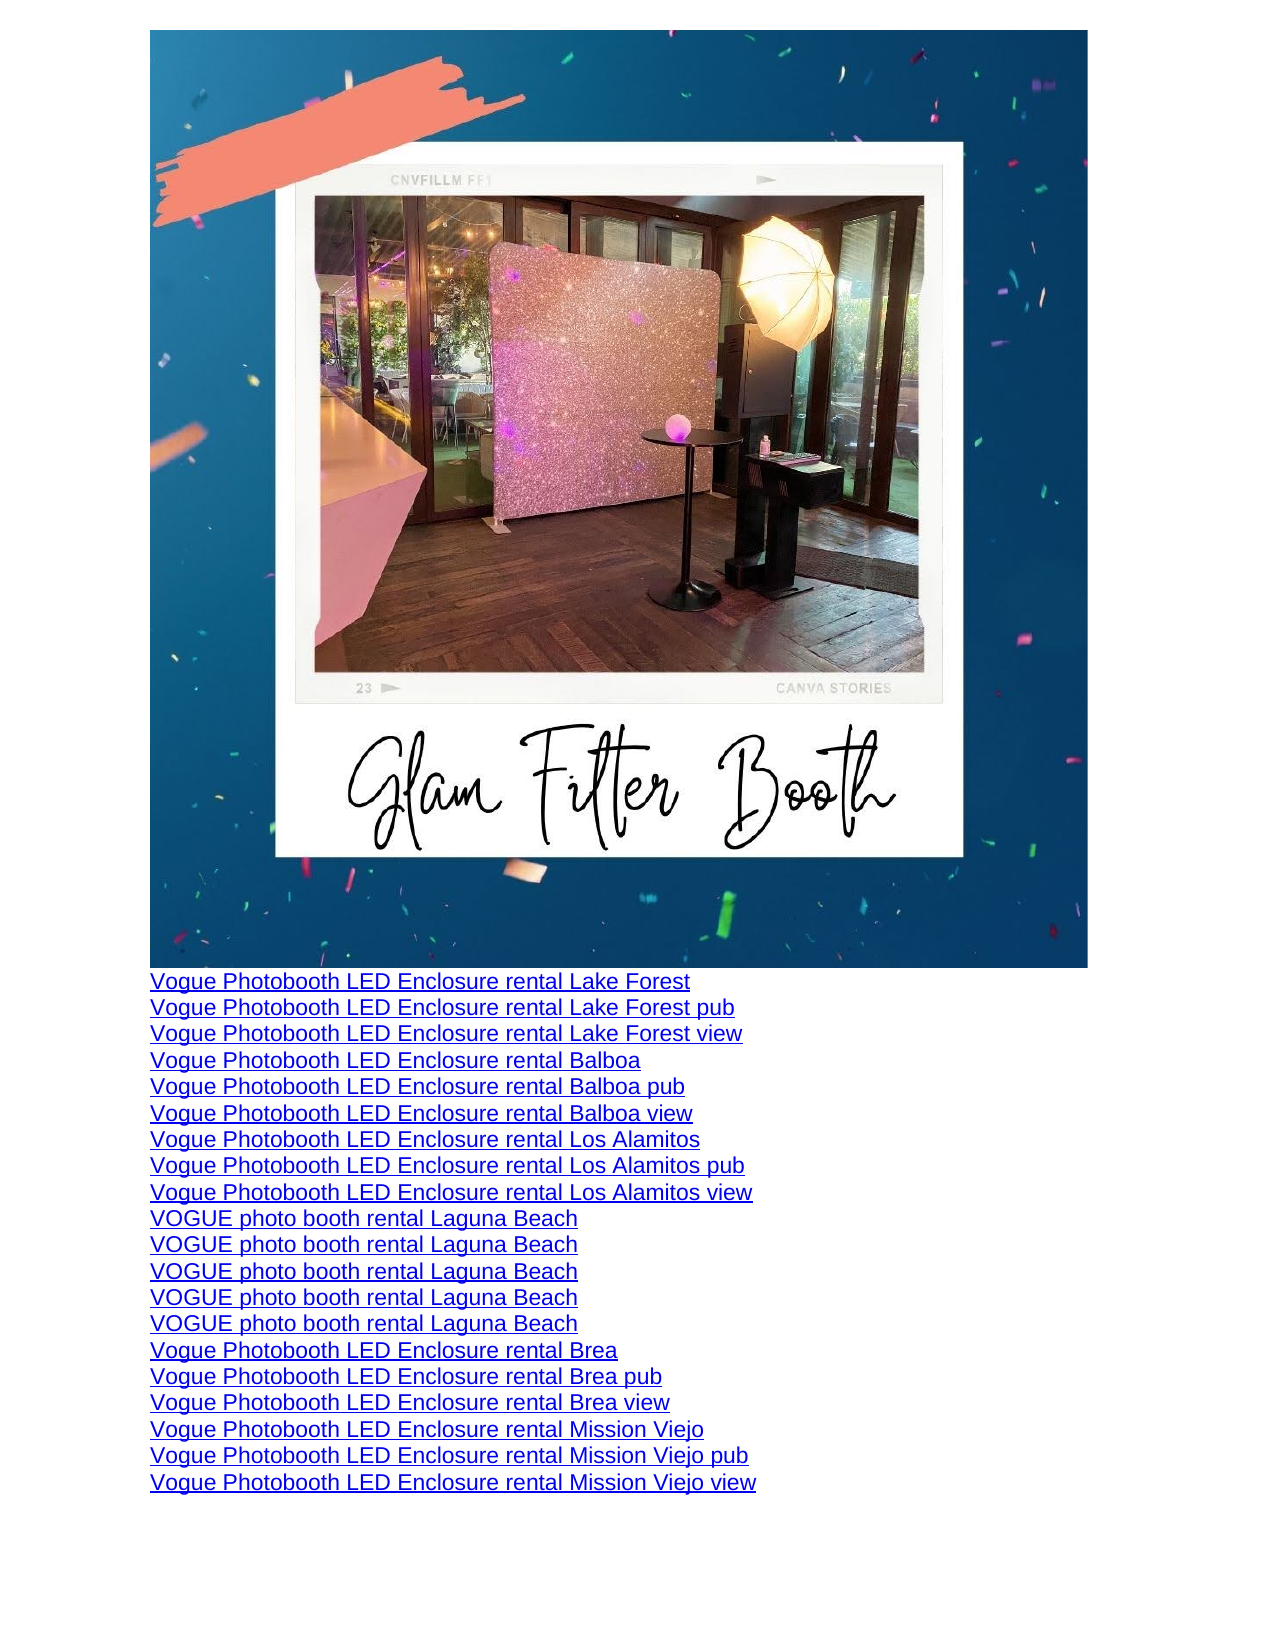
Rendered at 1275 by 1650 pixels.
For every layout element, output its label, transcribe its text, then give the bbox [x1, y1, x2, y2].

text Vogue Photobooth LED Enclosure rental Brea [150, 1337, 1125, 1363]
text VOGUE photo booth rental Laguna Beach [150, 1205, 1125, 1231]
text Vogue Photobooth LED Enclosure rental Mission Viejo view [150, 1468, 1125, 1495]
text VOGUE photo booth rental Laguna Beach [150, 1258, 1125, 1284]
picture [150, 30, 1088, 968]
text Vogue Photobooth LED Enclosure rental Brea pub [150, 1363, 1125, 1389]
text Vogue Photobooth LED Enclosure rental Los Alamitos view [150, 1178, 1125, 1205]
text Vogue Photobooth LED Enclosure rental Lake Forest [150, 968, 1125, 994]
text Vogue Photobooth LED Enclosure rental Balboa [150, 1047, 1125, 1073]
text Vogue Photobooth LED Enclosure rental Brea view [150, 1389, 1125, 1416]
text Vogue Photobooth LED Enclosure rental Mission Viejo pub [150, 1442, 1125, 1468]
text Vogue Photobooth LED Enclosure rental Balboa view [150, 1099, 1125, 1126]
text Vogue Photobooth LED Enclosure rental Lake Forest pub [150, 994, 1125, 1020]
text Vogue Photobooth LED Enclosure rental Mission Viejo [150, 1416, 1125, 1442]
text Vogue Photobooth LED Enclosure rental Balboa pub [150, 1073, 1125, 1099]
text VOGUE photo booth rental Laguna Beach [150, 1231, 1125, 1258]
text Vogue Photobooth LED Enclosure rental Lake Forest view [150, 1020, 1125, 1047]
text VOGUE photo booth rental Laguna Beach [150, 1310, 1125, 1337]
text VOGUE photo booth rental Laguna Beach [150, 1284, 1125, 1310]
text Vogue Photobooth LED Enclosure rental Los Alamitos [150, 1126, 1125, 1152]
text Vogue Photobooth LED Enclosure rental Los Alamitos pub [150, 1152, 1125, 1178]
